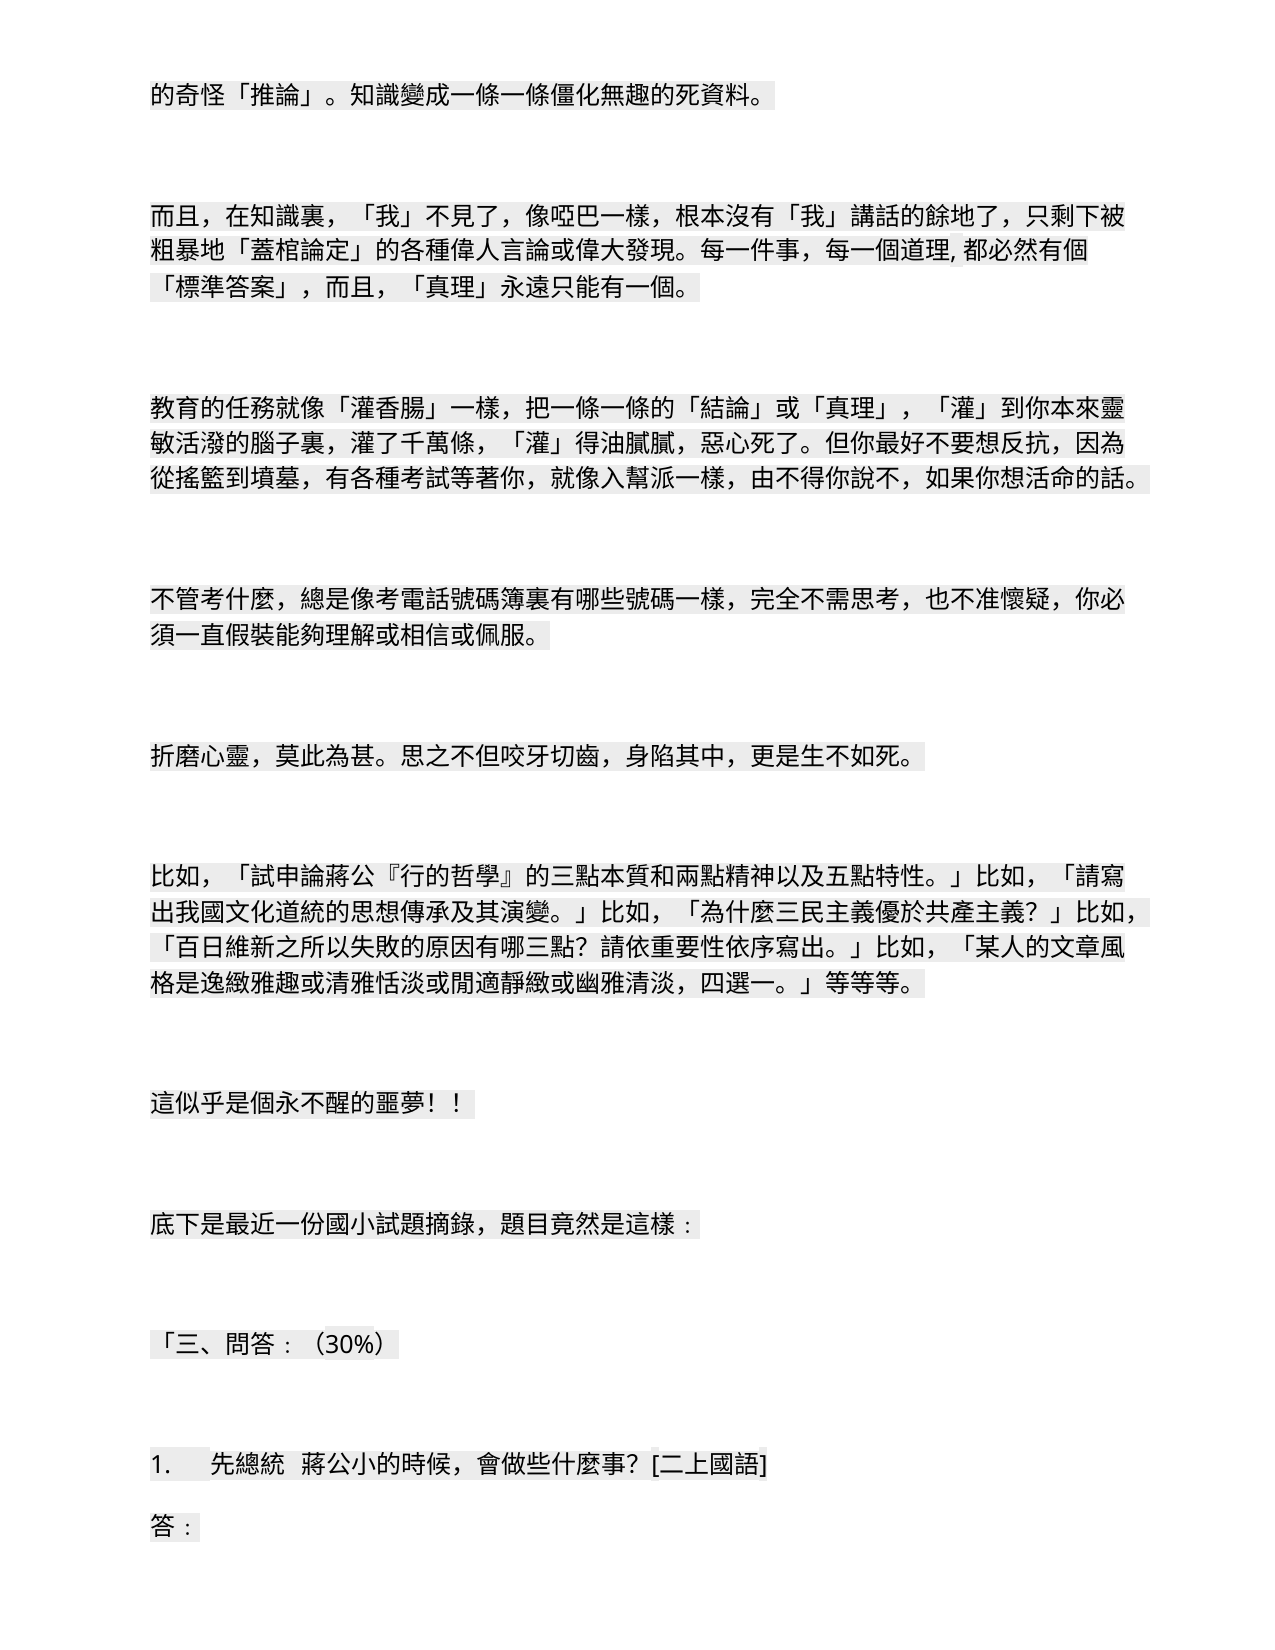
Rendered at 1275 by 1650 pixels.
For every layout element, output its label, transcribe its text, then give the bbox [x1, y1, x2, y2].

text 這似乎是個永不醒的噩夢！！ [150, 1083, 1125, 1119]
text 底下是最近一份國小試題摘錄，題目竟然是這樣﹕ [150, 1204, 1125, 1239]
text 折磨心靈，莫此為甚。思之不但咬牙切齒，身陷其中，更是生不如死。 [150, 735, 1125, 771]
text 答﹕ [150, 1506, 1125, 1542]
text 比如，「試申論蔣公『行的哲學』的三點本質和兩點精神以及五點特性。」比如，「請寫出我國文化道統的思想傳承及其演變。」比如，「為什麼三民主義優於共產主義？」比如，「百日維新之所以失敗的原因有哪三點？請依重要性依序寫出。」比如，「某人的文章風格是逸緻雅趣或清雅恬淡或閒適靜緻或幽雅清淡，四選一。」等等等。 [150, 856, 1125, 998]
text 不管考什麼，總是像考電話號碼簿裏有哪些號碼一樣，完全不需思考，也不准懷疑，你必須一直假裝能夠理解或相信或佩服。 [150, 579, 1125, 650]
text 1. 先總統 蔣公小的時候，會做些什麼事？[二上國語] [150, 1446, 1125, 1481]
text 的奇怪「推論」。知識變成一條一條僵化無趣的死資料。 [150, 75, 1125, 110]
text 教育的任務就像「灌香腸」一樣，把一條一條的「結論」或「真理」，「灌」到你本來靈敏活潑的腦子裏，灌了千萬條，「灌」得油膩膩，惡心死了。但你最好不要想反抗，因為從搖籃到墳墓，有各種考試等著你，就像入幫派一樣，由不得你說不，如果你想活命的話。 [150, 387, 1125, 494]
text 而且，在知識裏，「我」不見了，像啞巴一樣，根本沒有「我」講話的餘地了，只剩下被粗暴地「蓋棺論定」的各種偉人言論或偉大發現。每一件事，每一個道理, 都必然有個「標準答案」，而且，「真理」永遠只能有一個。 [150, 196, 1125, 302]
text 「三、問答﹕（30%） [150, 1325, 1125, 1360]
